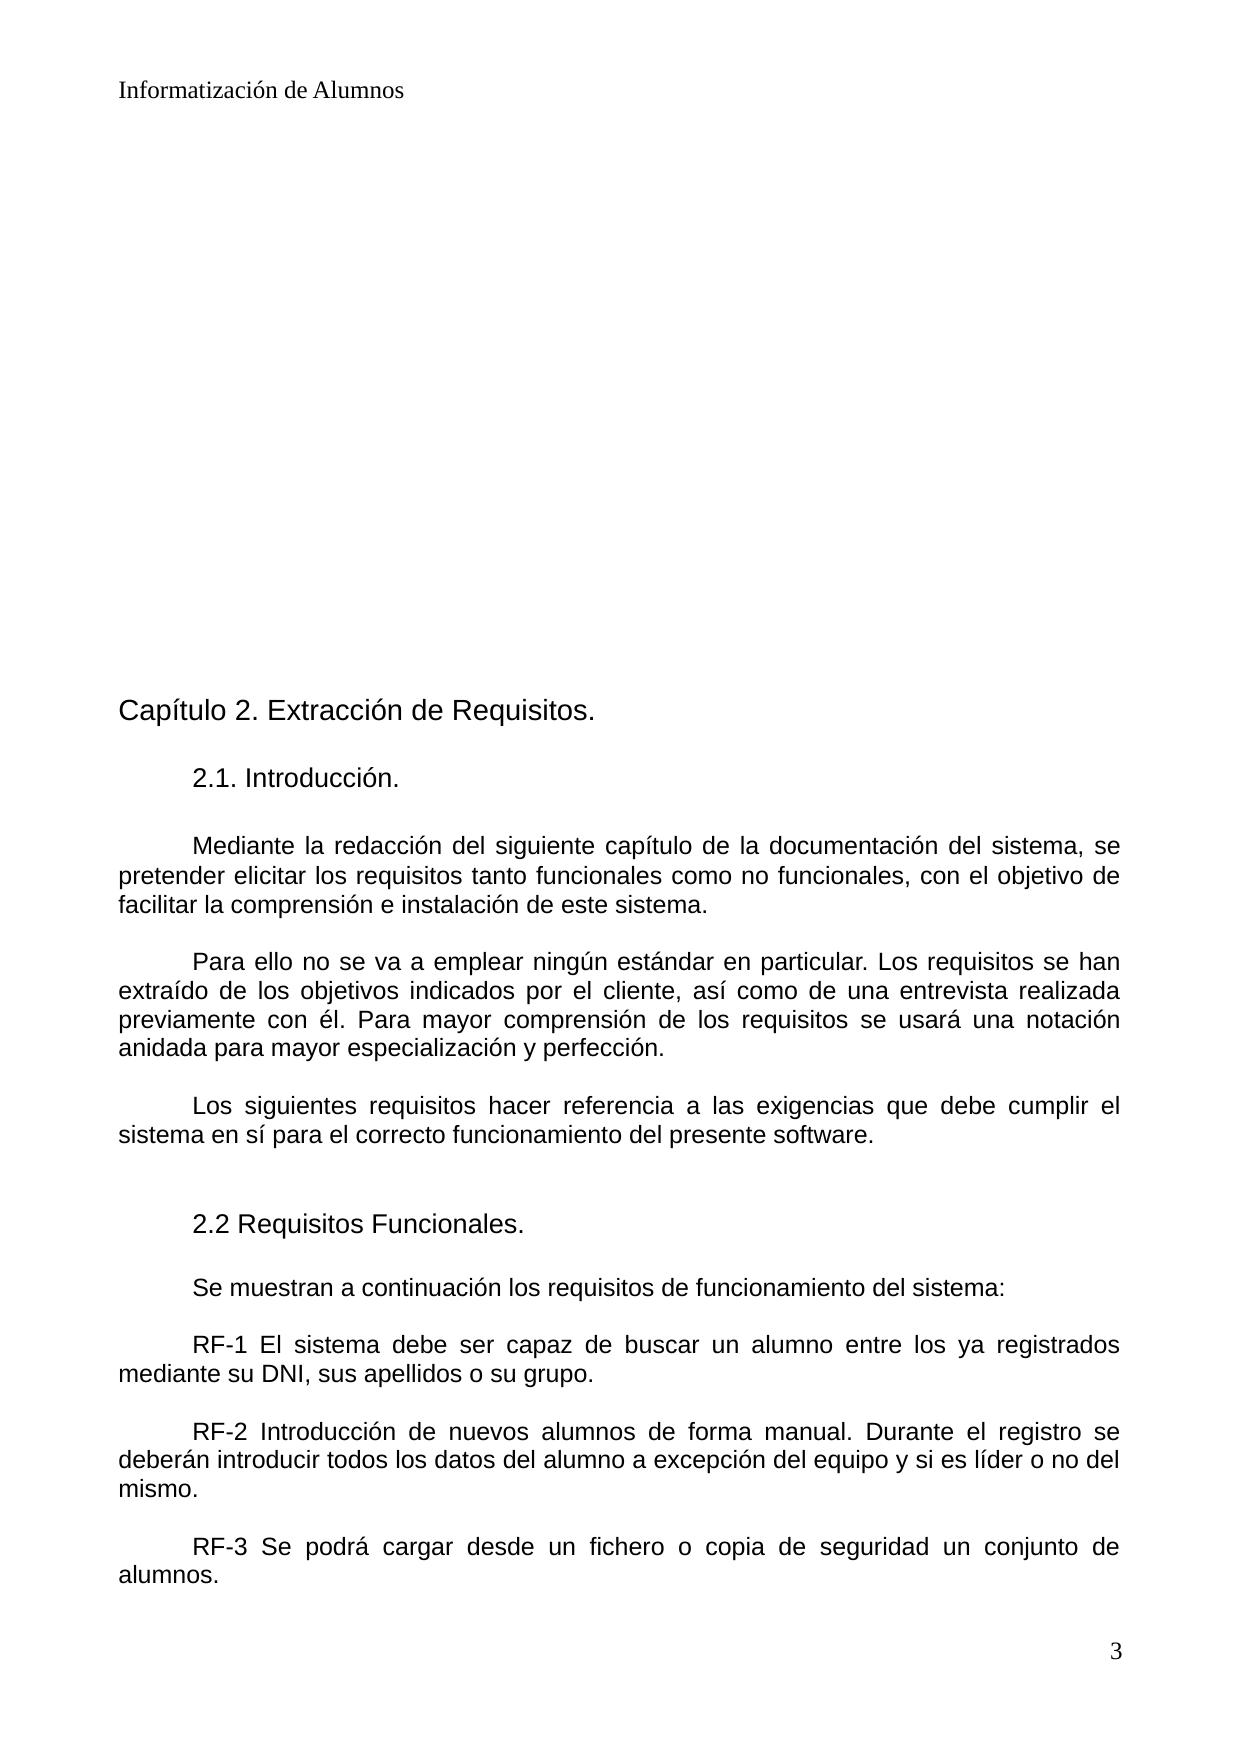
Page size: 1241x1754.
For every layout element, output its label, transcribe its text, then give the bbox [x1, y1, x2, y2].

text 2.1. Introducción. [118, 760, 1122, 794]
text Los siguientes requisitos hacer referencia a las exigencias que debe cumplir el sistema en sí para el correcto funcionamiento del presente software. [118, 1091, 1122, 1148]
text RF-3 Se podrá cargar desde un fichero o copia de seguridad un conjunto de alumnos. [118, 1532, 1122, 1589]
text RF-1 El sistema debe ser capaz de buscar un alumno entre los ya registrados mediante su DNI, sus apellidos o su grupo. [118, 1330, 1122, 1388]
text Para ello no se va a emplear ningún estándar en particular. Los requisitos se han extraído de los objetivos indicados por el cliente, así como de una entrevista realizada previamente con él. Para mayor comprensión de los requisitos se usará una notación anidada para mayor especialización y perfección. [118, 947, 1122, 1062]
text Se muestran a continuación los requisitos de funcionamiento del sistema: [118, 1273, 1122, 1302]
text Capítulo 2. Extracción de Requisitos. [118, 693, 1122, 727]
text 2.2 Requisitos Funcionales. [118, 1206, 1122, 1239]
text RF-2 Introducción de nuevos alumnos de forma manual. Durante el registro se deberán introducir todos los datos del alumno a excepción del equipo y si es líder o no del mismo. [118, 1417, 1122, 1503]
text Mediante la redacción del siguiente capítulo de la documentación del sistema, se pretender elicitar los requisitos tanto funcionales como no funcionales, con el objetivo de facilitar la comprensión e instalación de este sistema. [118, 827, 1122, 918]
